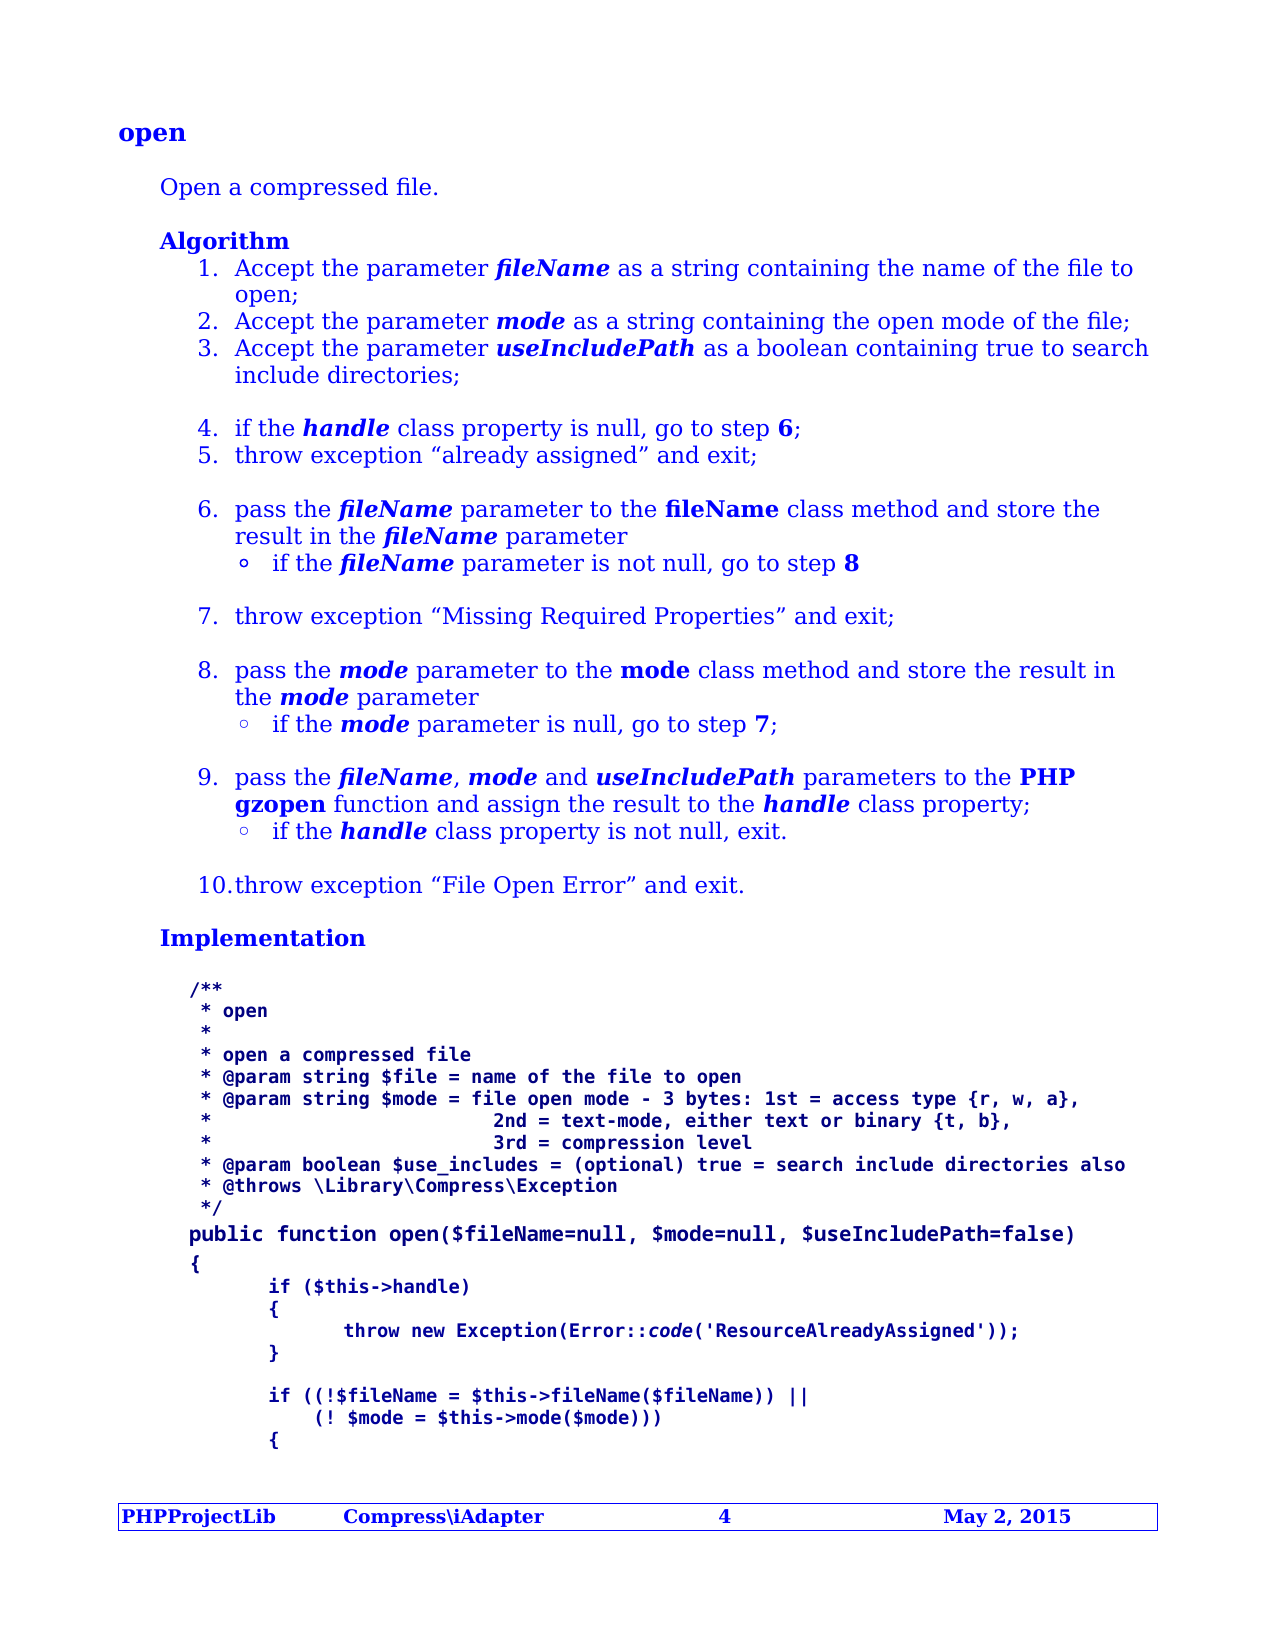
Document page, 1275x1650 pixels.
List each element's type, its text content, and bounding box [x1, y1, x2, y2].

list throw exception “File Open Error” and exit. [197, 872, 1157, 898]
list if the fileName parameter is not null, go to step 8 [234, 549, 1157, 577]
list * @param string $file = name of the file to open [189, 1066, 1157, 1088]
list Accept the parameter useIncludePath as a boolean containing true to search include directories; [197, 335, 1157, 389]
list Accept the parameter mode as a string containing the open mode of the file; [197, 308, 1157, 335]
text Open a compressed file. [159, 174, 1157, 201]
text if ((!$fileName = $this->fileName($fileName)) || [268, 1386, 1157, 1407]
list pass the mode parameter to the mode class method and store the result in the mode parameter [197, 657, 1157, 711]
text { [268, 1429, 1157, 1451]
title open [118, 118, 1157, 147]
list pass the fileName parameter to the fileName class method and store the result in the fileName parameter [197, 496, 1157, 549]
text Implementation [159, 925, 1157, 952]
list if the handle class property is null, go to step 6; [197, 415, 1157, 442]
list * @param boolean $use_includes = (optional) true = search include directories also [189, 1154, 1157, 1176]
text (! $mode = $this->mode($mode))) [268, 1407, 1157, 1429]
list * open a compressed file [189, 1044, 1157, 1066]
text } [268, 1342, 1157, 1364]
list */ [189, 1197, 1157, 1219]
list * open [189, 1001, 1157, 1022]
list { [189, 1248, 1157, 1276]
list throw exception “Missing Required Properties” and exit; [197, 603, 1157, 630]
list public function open($fileName=null, $mode=null, $useIncludePath=false) [189, 1219, 1157, 1248]
text if ($this->handle) [268, 1276, 1157, 1298]
list pass the fileName, mode and useIncludePath parameters to the PHP gzopen function and assign the result to the handle class property; [197, 764, 1157, 818]
list * 3rd = compression level [189, 1132, 1157, 1154]
text throw new Exception(Error::code('ResourceAlreadyAssigned')); [268, 1320, 1157, 1342]
list Accept the parameter fileName as a string containing the name of the file to open; [197, 254, 1157, 308]
list * @throws \Library\Compress\Exception [189, 1176, 1157, 1197]
list if the handle class property is not null, exit. [234, 818, 1157, 845]
text { [268, 1298, 1157, 1320]
list * @param string $mode = file open mode - 3 bytes: 1st = access type {r, w, a}, [189, 1088, 1157, 1110]
list if the mode parameter is null, go to step 7; [234, 711, 1157, 737]
list /** [189, 979, 1157, 1001]
list * 2nd = text-mode, either text or binary {t, b}, [189, 1110, 1157, 1132]
list throw exception “already assigned” and exit; [197, 442, 1157, 469]
list * [189, 1022, 1157, 1044]
text Algorithm [159, 227, 1157, 254]
